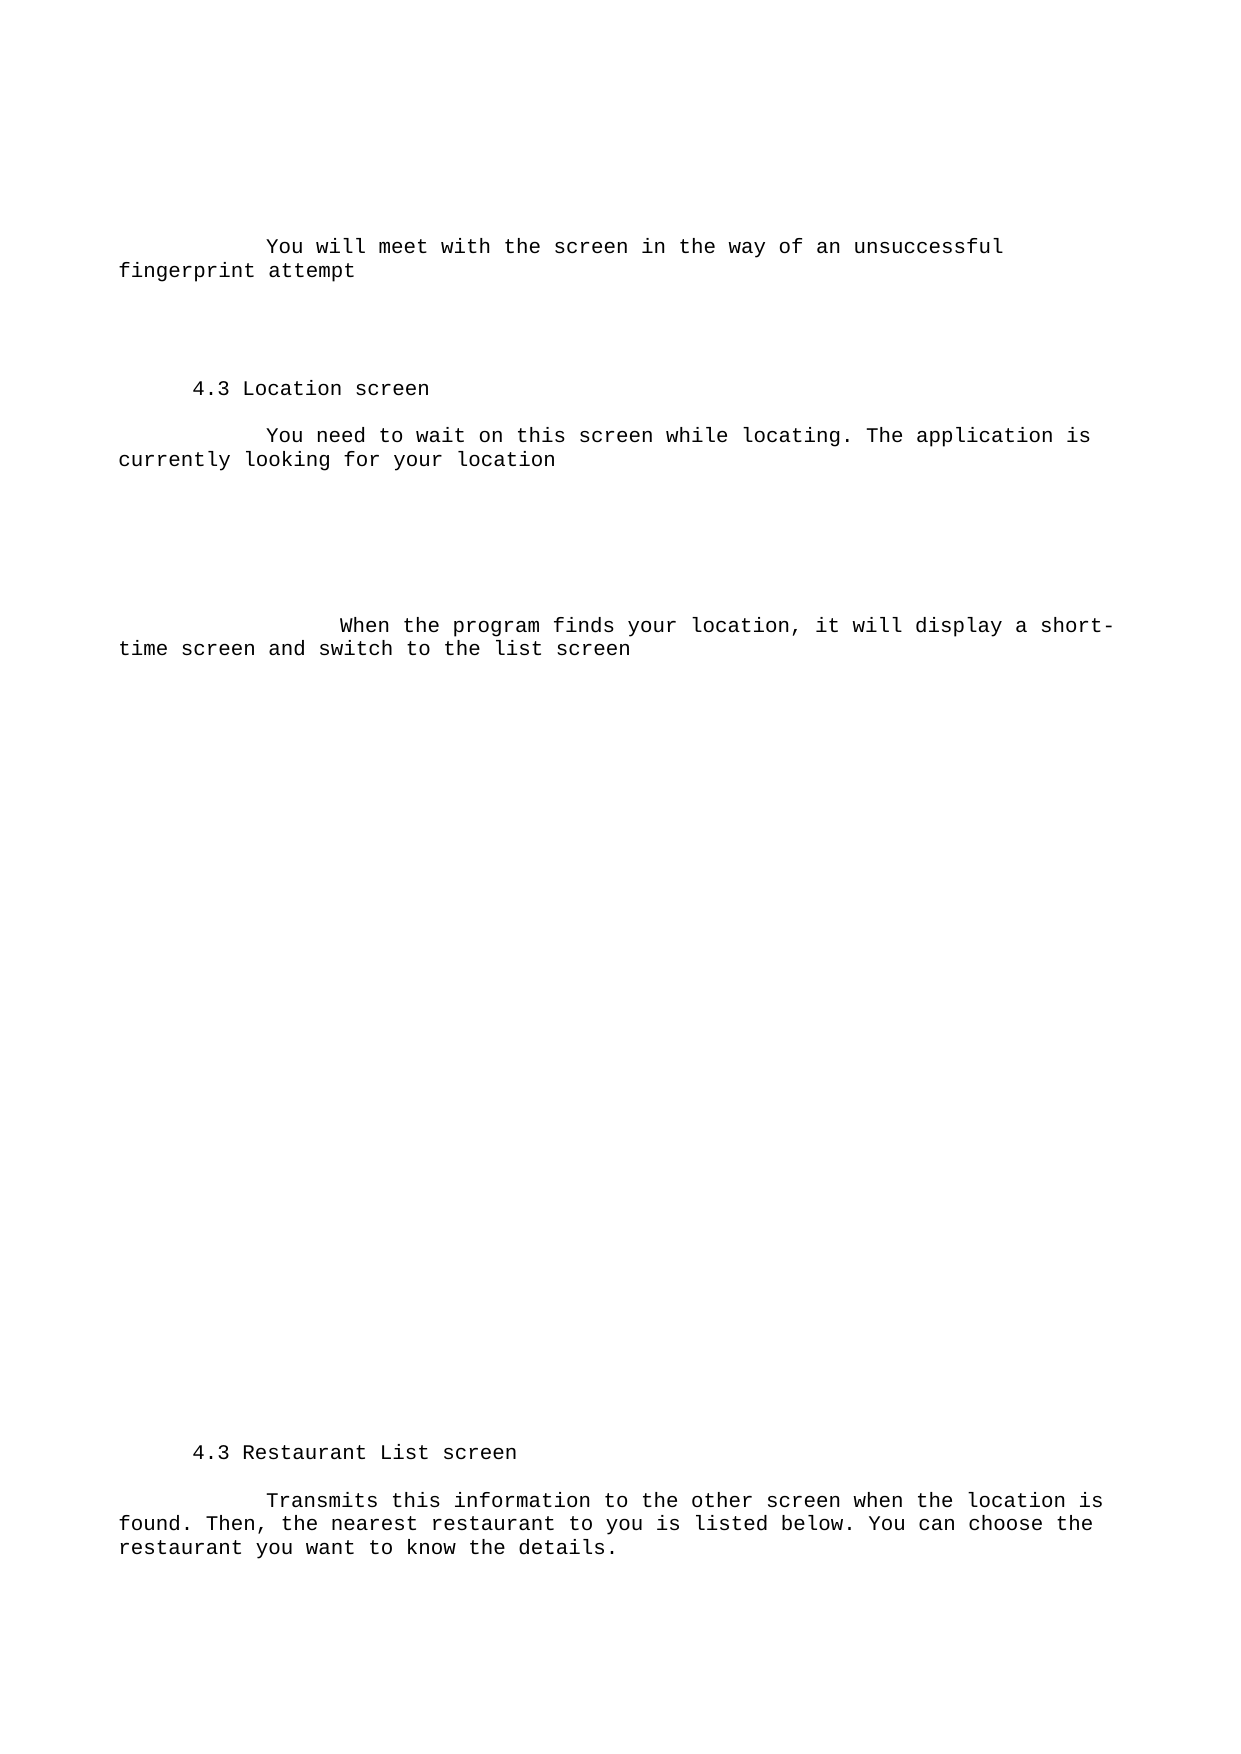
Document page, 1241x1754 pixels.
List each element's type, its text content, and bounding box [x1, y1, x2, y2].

text Transmits this information to the other screen when the location is found. Then, the nearest restaurant to you is listed below. You can choose the restaurant you want to know the details. [118, 1489, 1122, 1561]
text You need to wait on this screen while locating. The application is currently looking for your location [118, 426, 1122, 473]
text When the program finds your location, it will display a short-time screen and switch to the list screen [118, 615, 1122, 662]
text You will meet with the screen in the way of an unsuccessful fingerprint attempt [118, 236, 1122, 284]
text 4.3 Location screen [118, 378, 1122, 402]
text 4.3 Restaurant List screen [118, 1442, 1122, 1466]
